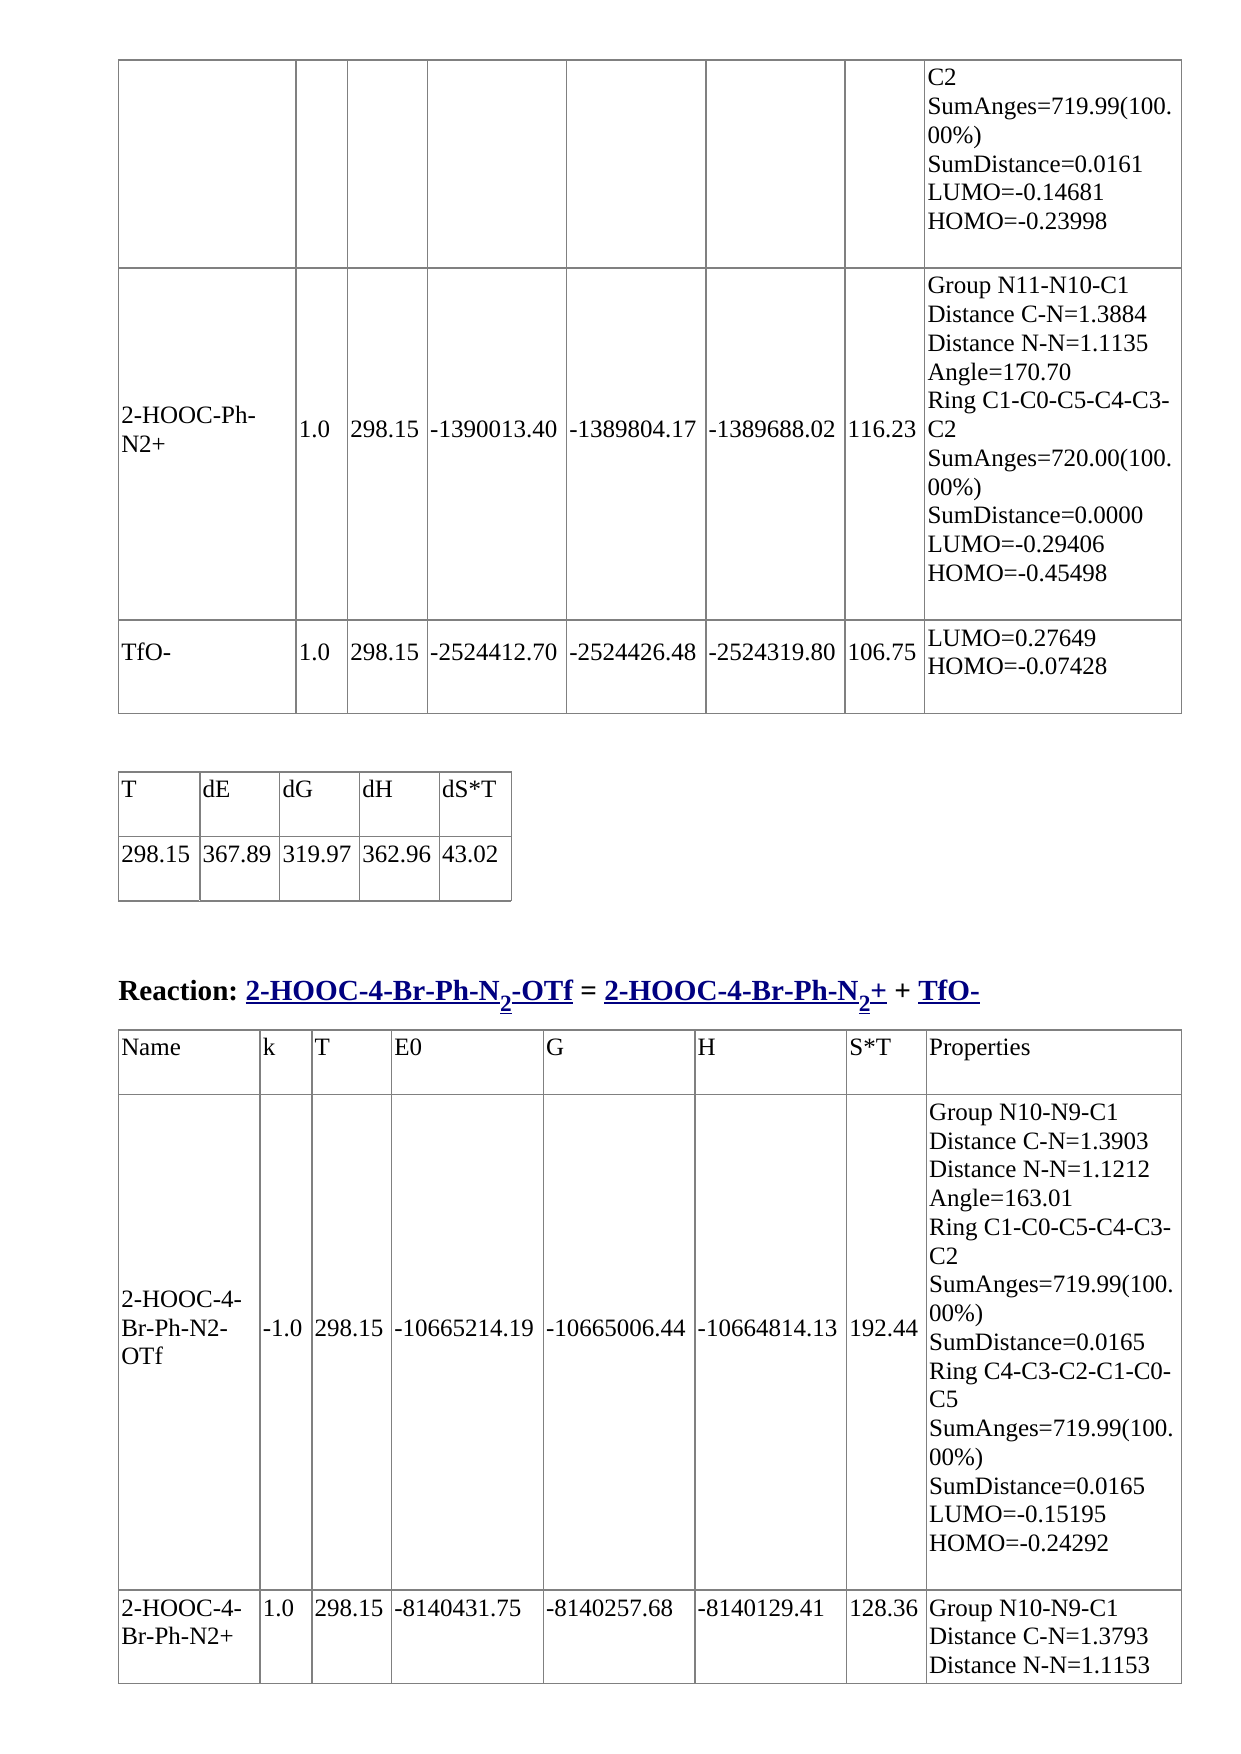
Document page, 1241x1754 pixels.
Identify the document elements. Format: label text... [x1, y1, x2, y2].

table_cell 2-HOOC-4-Br-Ph-N2-OTf [119, 1095, 259, 1589]
table_cell [846, 61, 924, 267]
table_cell 298.15 [348, 269, 427, 619]
table_cell 362.96 [360, 837, 439, 900]
table_cell -8140129.41 [696, 1591, 846, 1683]
table_cell 319.97 [280, 837, 359, 900]
table_cell 298.15 [313, 1591, 391, 1683]
table_header E0 [392, 1031, 543, 1094]
table_cell 2-HOOC-4-Br-Ph-N2+ [119, 1591, 259, 1683]
table_cell 106.75 [846, 621, 924, 712]
table_cell [348, 61, 427, 267]
table_header T [313, 1031, 391, 1094]
table_cell -2524412.70 [428, 621, 566, 712]
table_cell -10665006.44 [544, 1095, 694, 1589]
table_cell -2524319.80 [707, 621, 844, 712]
table_header Name [119, 1031, 259, 1094]
table_cell [567, 61, 705, 267]
table_cell 2-HOOC-Ph-N2+ [119, 269, 295, 619]
table_cell -1389804.17 [567, 269, 705, 619]
table_cell -2524426.48 [567, 621, 705, 712]
table_cell -1390013.40 [428, 269, 566, 619]
table_cell -1.0 [261, 1095, 311, 1589]
table_cell 367.89 [201, 837, 279, 900]
table_header G [544, 1031, 694, 1094]
table_header H [696, 1031, 846, 1094]
table_header dS*T [440, 773, 511, 836]
table_cell 116.23 [846, 269, 924, 619]
table_cell LUMO=0.27649 HOMO=-0.07428 [925, 621, 1181, 712]
table_cell -10664814.13 [696, 1095, 846, 1589]
table_cell C2 SumAnges=719.99(100.00%) SumDistance=0.0161 LUMO=-0.14681 HOMO=-0.23998 [925, 61, 1181, 267]
table_header Properties [927, 1031, 1181, 1094]
table_cell [707, 61, 844, 267]
table_cell -10665214.19 [392, 1095, 543, 1589]
table_cell 298.15 [119, 837, 199, 900]
table_header dG [280, 773, 359, 836]
table_cell 298.15 [313, 1095, 391, 1589]
table_header T [119, 773, 199, 836]
table_cell 1.0 [297, 621, 347, 712]
table_cell Group N10-N9-C1 Distance C-N=1.3903 Distance N-N=1.1212 Angle=163.01 Ring C1-C0-C5-C4-C3-C2 SumAnges=719.99(100.00%) SumDistance=0.0165 Ring C4-C3-C2-C1-C0-C5 SumAnges=719.99(100.00%) SumDistance=0.0165 LUMO=-0.15195 HOMO=-0.24292 [927, 1095, 1181, 1589]
table_header dH [360, 773, 439, 836]
table_cell Group N11-N10-C1 Distance C-N=1.3884 Distance N-N=1.1135 Angle=170.70 Ring C1-C0-C5-C4-C3-C2 SumAnges=720.00(100.00%) SumDistance=0.0000 LUMO=-0.29406 HOMO=-0.45498 [925, 269, 1181, 619]
table_cell 43.02 [440, 837, 511, 900]
table_cell 298.15 [348, 621, 427, 712]
table_cell 1.0 [297, 269, 347, 619]
table_cell [297, 61, 347, 267]
table_cell 192.44 [847, 1095, 926, 1589]
table_cell -8140257.68 [544, 1591, 694, 1683]
subtitle Reaction: 2-HOOC-4-Br-Ph-N2-OTf = 2-HOOC-4-Br-Ph-N2+ + TfO- [118, 973, 1181, 1017]
table_header dE [201, 773, 279, 836]
table_cell 1.0 [261, 1591, 311, 1683]
table_cell [119, 61, 295, 267]
table_cell TfO- [119, 621, 295, 712]
table_header k [261, 1031, 311, 1094]
table_cell Group N10-N9-C1 Distance C-N=1.3793 Distance N-N=1.1153 [927, 1591, 1181, 1683]
table_header S*T [847, 1031, 926, 1094]
table_cell -1389688.02 [707, 269, 844, 619]
table_cell -8140431.75 [392, 1591, 543, 1683]
table_cell 128.36 [847, 1591, 926, 1683]
table_cell [428, 61, 566, 267]
